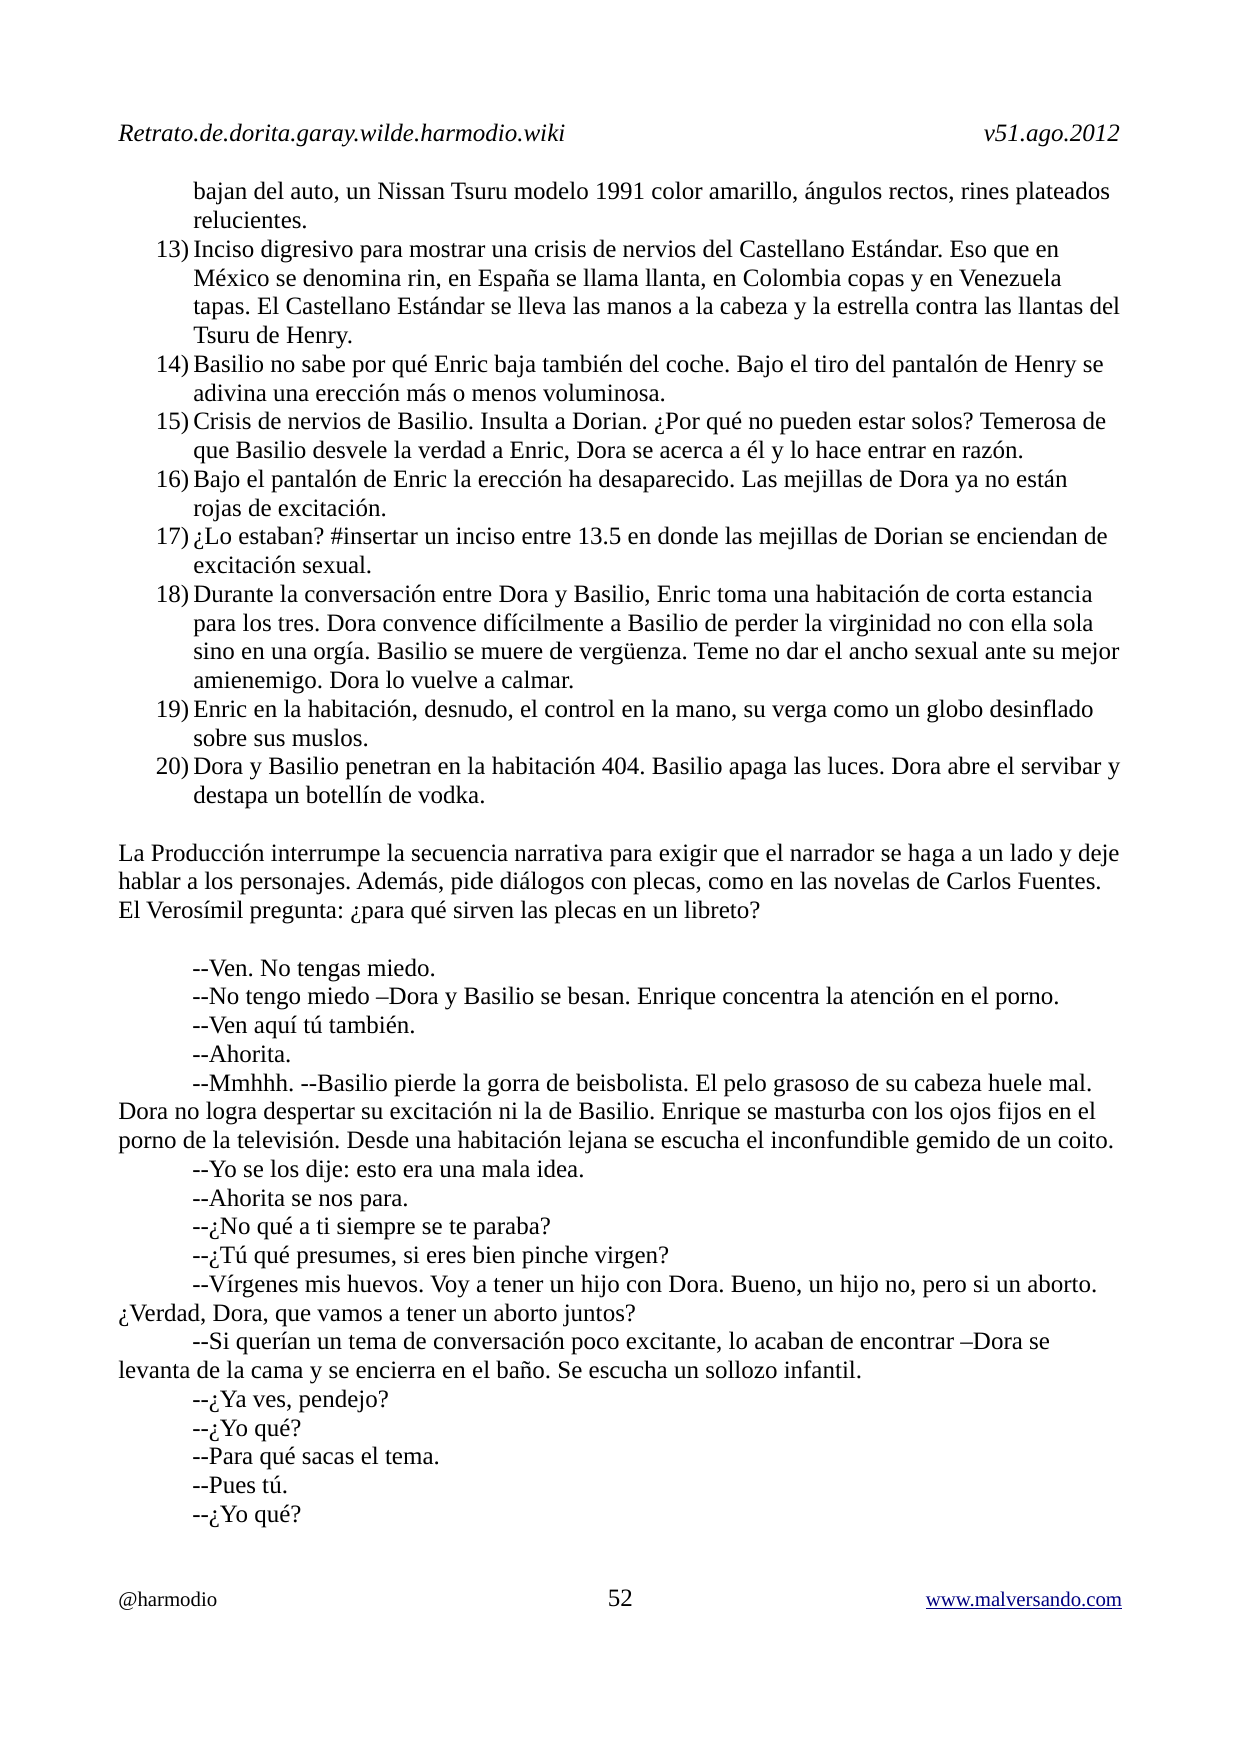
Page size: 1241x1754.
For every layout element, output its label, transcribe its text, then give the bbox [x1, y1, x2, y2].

list ¿Lo estaban? #insertar un inciso entre 13.5 en donde las mejillas de Dorian se enciendan de excitación sexual. [156, 521, 1122, 579]
text --Vírgenes mis huevos. Voy a tener un hijo con Dora. Bueno, un hijo no, pero si un aborto. ¿Verdad, Dora, que vamos a tener un aborto juntos? [118, 1269, 1122, 1326]
text --Yo se los dije: esto era una mala idea. [118, 1154, 1122, 1183]
text --¿No qué a ti siempre se te paraba? [118, 1211, 1122, 1240]
text --Ahorita se nos para. [118, 1183, 1122, 1211]
text --Pues tú. [118, 1470, 1122, 1499]
text --¿Tú qué presumes, si eres bien pinche virgen? [118, 1240, 1122, 1269]
text --Ven aquí tú también. [118, 1010, 1122, 1039]
text --¿Yo qué? [118, 1499, 1122, 1528]
list Crisis de nervios de Basilio. Insulta a Dorian. ¿Por qué no pueden estar solos? Temerosa de que Basilio desvele la verdad a Enric, Dora se acerca a él y lo hace entrar en razón. [156, 406, 1122, 464]
text --Para qué sacas el tema. [118, 1441, 1122, 1470]
text --Mmhhh. --Basilio pierde la gorra de beisbolista. El pelo grasoso de su cabeza huele mal. Dora no logra despertar su excitación ni la de Basilio. Enrique se masturba con los ojos fijos en el porno de la televisión. Desde una habitación lejana se escucha el inconfundible gemido de un coito. [118, 1068, 1122, 1154]
text --Ven. No tengas miedo. [118, 953, 1122, 981]
list Durante la conversación entre Dora y Basilio, Enric toma una habitación de corta estancia para los tres. Dora convence difícilmente a Basilio de perder la virginidad no con ella sola sino en una orgía. Basilio se muere de vergüenza. Teme no dar el ancho sexual ante su mejor amienemigo. Dora lo vuelve a calmar. [156, 579, 1122, 694]
text La Producción interrumpe la secuencia narrativa para exigir que el narrador se haga a un lado y deje hablar a los personajes. Además, pide diálogos con plecas, como en las novelas de Carlos Fuentes. El Verosímil pregunta: ¿para qué sirven las plecas en un libreto? [118, 838, 1122, 924]
list Bajo el pantalón de Enric la erección ha desaparecido. Las mejillas de Dora ya no están rojas de excitación. [156, 464, 1122, 521]
text --¿Yo qué? [118, 1413, 1122, 1441]
text --Ahorita. [118, 1039, 1122, 1068]
list bajan del auto, un Nissan Tsuru modelo 1991 color amarillo, ángulos rectos, rines plateados relucientes. [156, 176, 1122, 234]
text --No tengo miedo –Dora y Basilio se besan. Enrique concentra la atención en el porno. [118, 981, 1122, 1010]
text --Si querían un tema de conversación poco excitante, lo acaban de encontrar –Dora se levanta de la cama y se encierra en el baño. Se escucha un sollozo infantil. [118, 1326, 1122, 1384]
text --¿Ya ves, pendejo? [118, 1384, 1122, 1413]
list Enric en la habitación, desnudo, el control en la mano, su verga como un globo desinflado sobre sus muslos. [156, 694, 1122, 751]
list Dora y Basilio penetran en la habitación 404. Basilio apaga las luces. Dora abre el servibar y destapa un botellín de vodka. [156, 751, 1122, 809]
list Basilio no sabe por qué Enric baja también del coche. Bajo el tiro del pantalón de Henry se adivina una erección más o menos voluminosa. [156, 349, 1122, 406]
list Inciso digresivo para mostrar una crisis de nervios del Castellano Estándar. Eso que en México se denomina rin, en España se llama llanta, en Colombia copas y en Venezuela tapas. El Castellano Estándar se lleva las manos a la cabeza y la estrella contra las llantas del Tsuru de Henry. [156, 234, 1122, 349]
